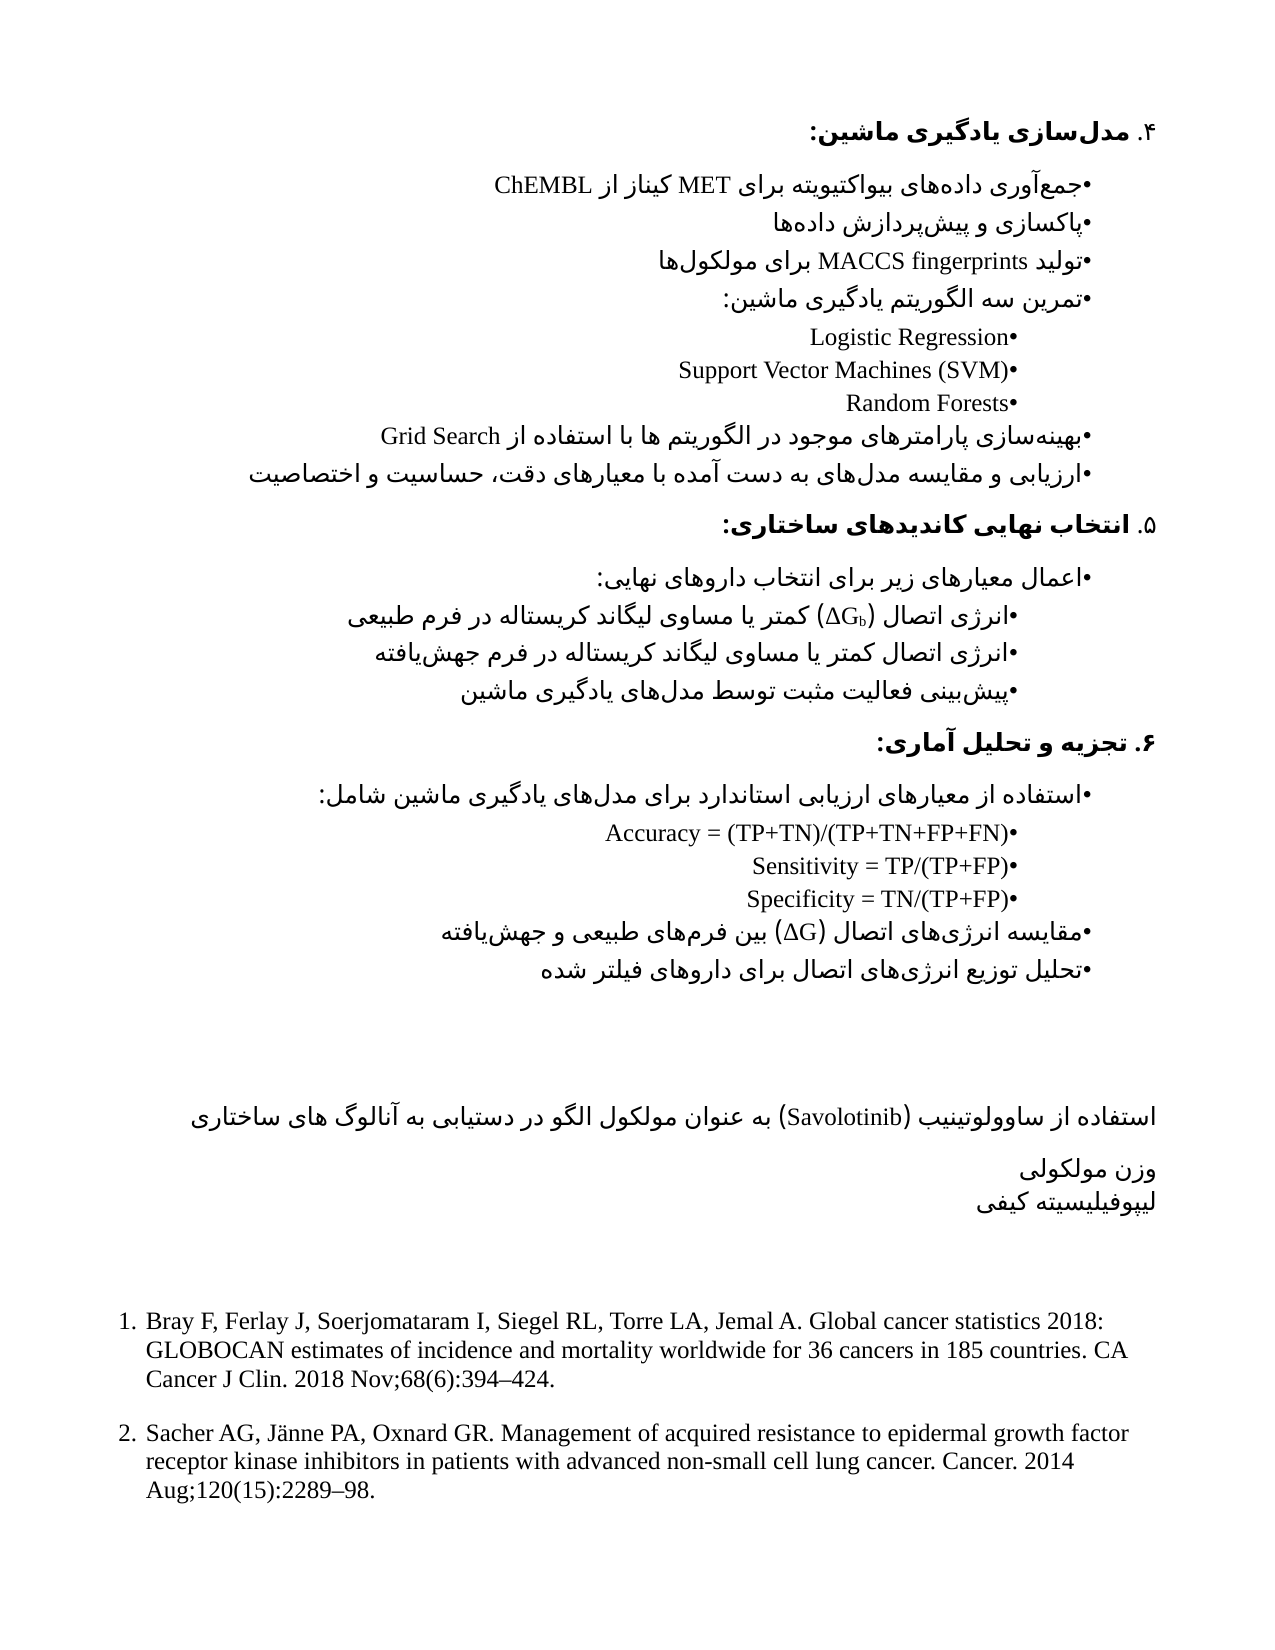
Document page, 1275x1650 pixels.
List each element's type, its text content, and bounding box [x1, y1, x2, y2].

list پیش‌بینی فعالیت مثبت توسط مدل‌های یادگیری ماشین [118, 677, 1039, 709]
list استفاده از معیارهای ارزیابی استاندارد برای مدل‌های یادگیری ماشین شامل: [118, 781, 1112, 813]
text ۴. مدل‌سازی یادگیری ماشین: [118, 118, 1157, 151]
text لیپوفیلیسیته کیفی [118, 1187, 1157, 1220]
text وزن مولکولی [118, 1155, 1157, 1187]
list Support Vector Machines (SVM) [118, 355, 1039, 384]
text استفاده از ساوولوتینیب (Savolotinib) به عنوان مولکول الگو در دستیابی به آنالوگ های ساختاری [118, 1102, 1157, 1135]
list Random Forests [118, 388, 1039, 417]
text 2. Sacher AG, Jänne PA, Oxnard GR. Management of acquired resistance to epidermal growth factor receptor kinase inhibitors in patients with advanced non‐small cell lung cancer. Cancer. 2014 Aug;120(15):2289–98. [118, 1418, 1157, 1504]
list انرژی اتصال کمتر یا مساوی لیگاند کریستاله در فرم جهش‌یافته [118, 639, 1039, 672]
list بهینه‌سازی پارامترهای موجود در الگوریتم ها با استفاده از Grid Search [118, 421, 1112, 454]
list Accuracy = (TP+TN)/(TP+TN+FP+FN) [118, 818, 1039, 847]
list تولید MACCS fingerprints برای مولکول‌ها [118, 246, 1112, 279]
list تحلیل توزیع انرژی‌های اتصال برای داروهای فیلتر شده [118, 956, 1112, 988]
list انرژی اتصال (ΔGb) کمتر یا مساوی لیگاند کریستاله در فرم طبیعی [118, 601, 1039, 634]
list ارزیابی و مقایسه مدل‌های به دست آمده با معیارهای دقت، حساسیت و اختصاصیت [118, 459, 1112, 492]
text 1. Bray F, Ferlay J, Soerjomataram I, Siegel RL, Torre LA, Jemal A. Global cancer statistics 2018: GLOBOCAN estimates of incidence and mortality worldwide for 36 cancers in 185 countries. CA Cancer J Clin. 2018 Nov;68(6):394–424. [118, 1306, 1157, 1393]
list Logistic Regression [118, 322, 1039, 351]
text ۵. انتخاب نهایی کاندیدهای ساختاری: [118, 512, 1157, 544]
list تمرین سه الگوریتم یادگیری ماشین: [118, 284, 1112, 317]
list پاکسازی و پیش‌پردازش داده‌ها [118, 209, 1112, 241]
list اعمال معیارهای زیر برای انتخاب داروهای نهایی: [118, 563, 1112, 596]
list Sensitivity = TP/(TP+FP) [118, 851, 1039, 880]
text ۶. تجزیه و تحلیل آماری: [118, 729, 1157, 761]
list مقایسه انرژی‌های اتصال (ΔG) بین فرم‌های طبیعی و جهش‌یافته [118, 917, 1112, 951]
list Specificity = TN/(TP+FP) [118, 884, 1039, 913]
list جمع‌آوری داده‌های بیواکتیویته برای MET کیناز از ChEMBL [118, 170, 1112, 204]
